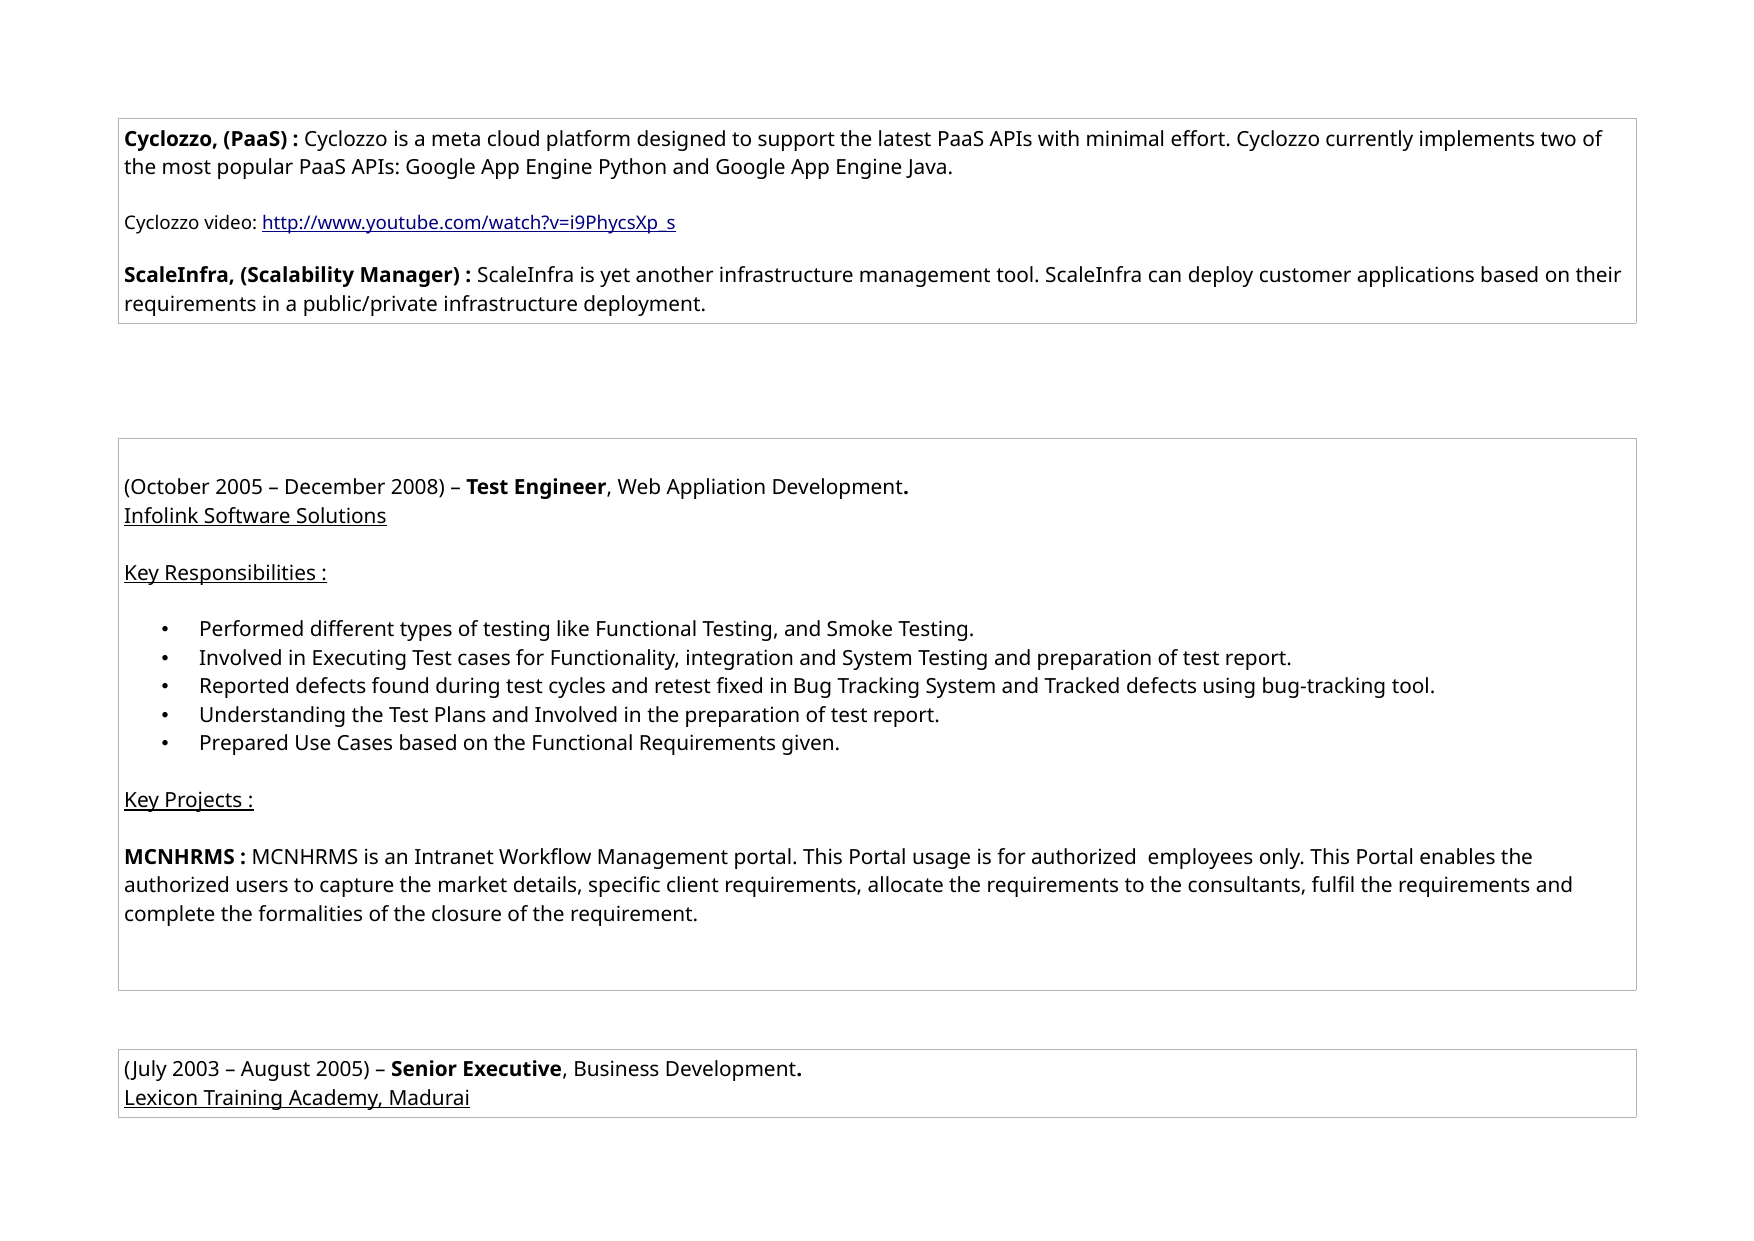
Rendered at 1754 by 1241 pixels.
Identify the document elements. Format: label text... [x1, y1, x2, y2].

table_header (October 2005 – December 2008) – Test Engineer, Web Appliation Development. Infolink Software Solutions Key Responsibilities : Performed different types of testing like Functional Testing, and Smoke Testing. Involved in Executing Test cases for Functionality, integration and System Testing and preparation of test report. Reported defects found during test cycles and retest fixed in Bug Tracking System and Tracked defects using bug-tracking tool. Understanding the Test Plans and Involved in the preparation of test report. Prepared Use Cases based on the Functional Requirements given. Key Projects : MCNHRMS : MCNHRMS is an Intranet Workflow Management portal. This Portal usage is for authorized employees only. This Portal enables the authorized users to capture the market details, specific client requirements, allocate the requirements to the consultants, fulfil the requirements and complete the formalities of the closure of the requirement. [119, 439, 1636, 990]
table_header (February 2009 – Till Date) – Project Manager, Cloud. K7 Computing Pvt Ltd Working on various Cloud and Virtualizations products. Key Responsibilities : Work as a functional consultant between IT and business. Build and maintain confidence of colleagues and customers. Maintain current knowledge of the entire K7 Cloud’s product line. Worked with key stakeholders to develop priorities, define requirements, recommend solutions, construct and implement application solutions and report status for application system changes. Develop RACI matrix and identify gaps/overlaps. Understand the Business Requirement Document (BRD) which is initiated by the Product Council. Preparation of Functional Requirements with Product council. Review, analyze and evaluated business systems and user needs. Worked with key stakeholders to develop priorities, define requirements and report status for application system changes. Interfaced with business users and other IT groups for communicating user requirements, resolving application problems and implementing process improvements. Define Objectives for QA and UAT. Define roles and responsibilities for all team members during each phase of the product launch process. Requirements gathering and analyzing the Requirements. Create Functional Test Plans and Scenarios. Involved in the creation of functional test cases, managing the UAT and functional testing of the UI before delivering it to the product council. Key Projects : E-Billing Solutions, (www.ebs.in) : E-Billing Solutions or EBS (www.ebs.in) is India’s second largest payment gateway. It is very important that the web service be available at all times and also able to scale to thousands of concurrent users. A solution had to be designed to satisfy the requirements of the client while staying within budget. MerchantRMS, Inc, (www.merchantrms.com) : MerchantRMS (www.merchantrms.com) is a Risk Management System (RMS) for merchants who are involved in e-commerce. High Availability and Scalability were one of the main goals we were trying to achieve for this project. Amazon Web Services (AWS) was chosen as the solution of choice of the project. Key Products : StackIron, (IaaS, Hypervisor Manager) : StackIron is a virtualization platform. StackIron provides a unified interface to manage all opensource hypervisors. A pure python implementation for which we developed our own development framework and billing solution. It comes integrated with third party billing solutions like WHMCS as well. A 5 minute StackIron demo: http://www.youtube.com/watch?v=yyT9DkHpnA4 Cyclozzo, (PaaS) : Cyclozzo is a meta cloud platform designed to support the latest PaaS APIs with minimal effort. Cyclozzo currently implements two of the most popular PaaS APIs: Google App Engine Python and Google App Engine Java. Cyclozzo video: http://www.youtube.com/watch?v=i9PhycsXp_s ScaleInfra, (Scalability Manager) : ScaleInfra is yet another infrastructure management tool. ScaleInfra can deploy customer applications based on their requirements in a public/private infrastructure deployment. [119, 119, 1636, 323]
table_header (July 2003 – August 2005) – Senior Executive, Business Development. Lexicon Training Academy, Madurai [119, 1050, 1636, 1117]
